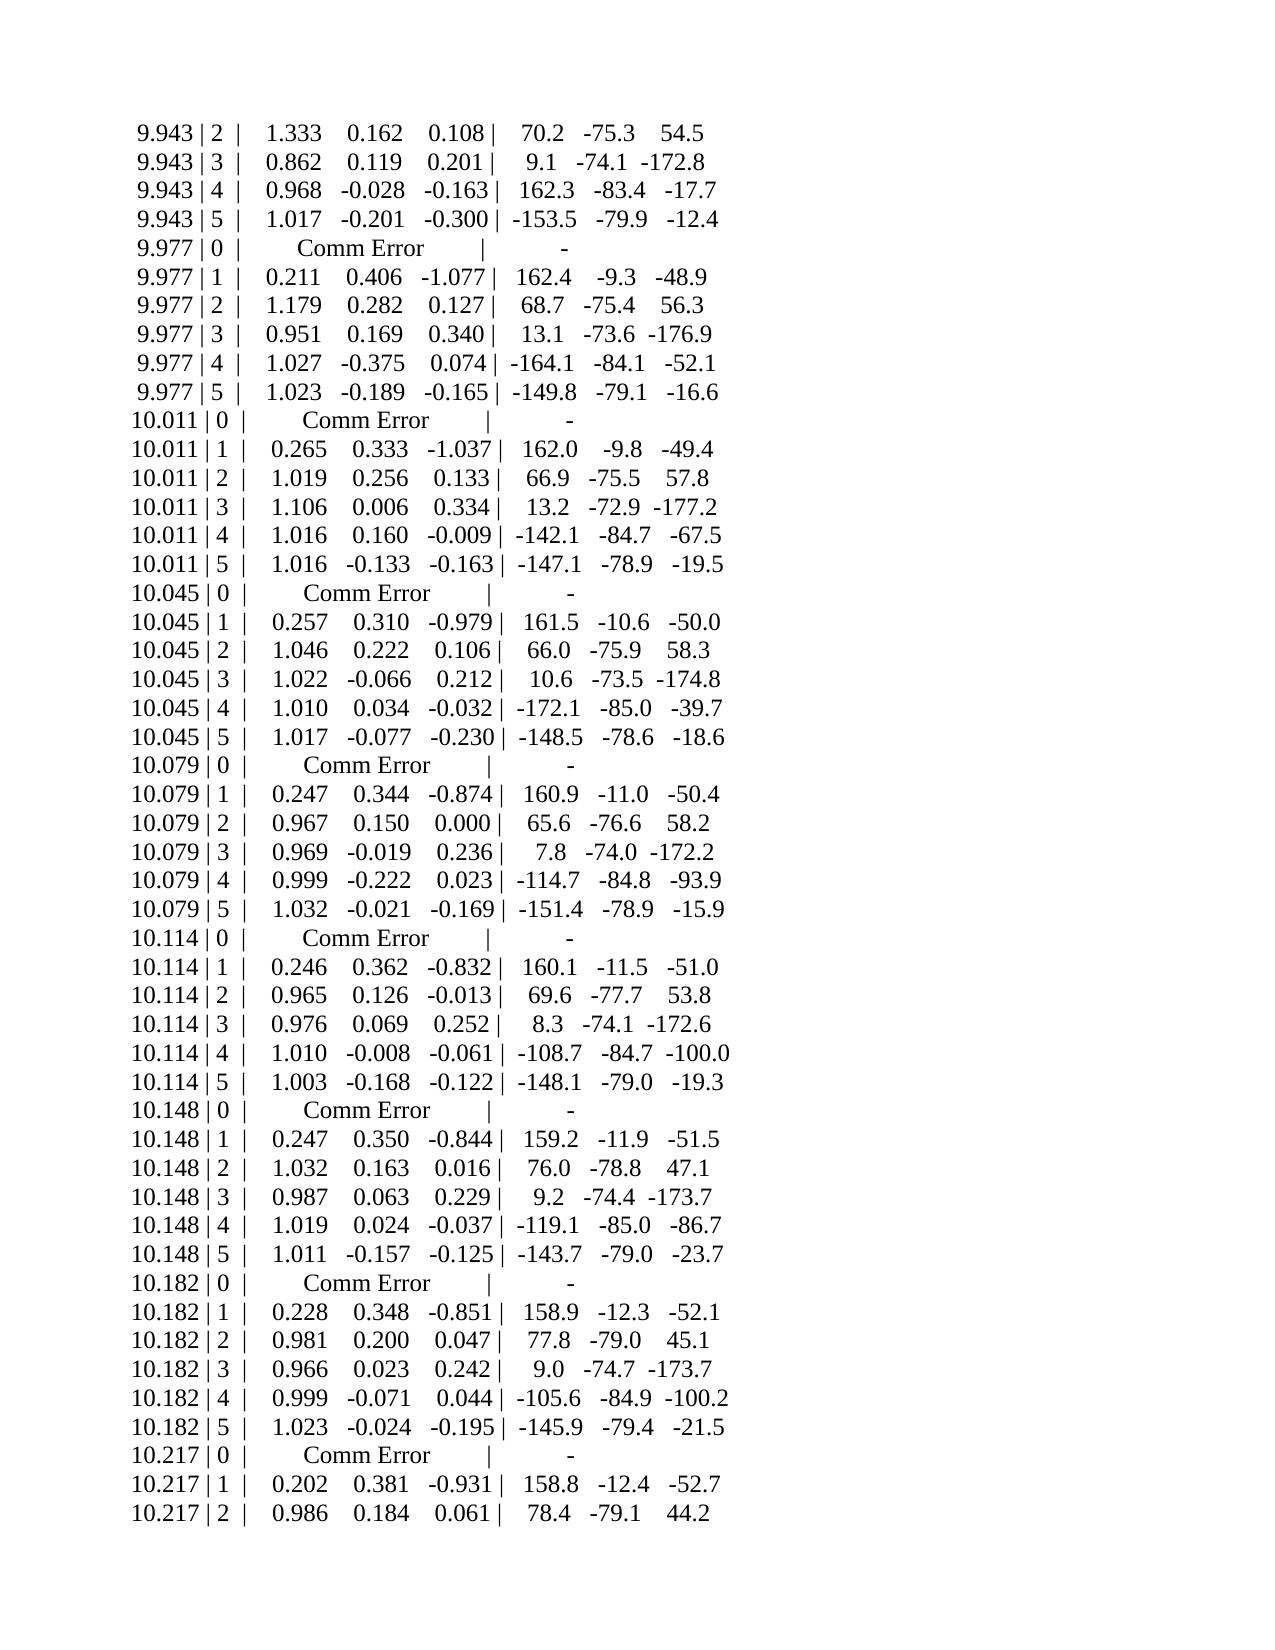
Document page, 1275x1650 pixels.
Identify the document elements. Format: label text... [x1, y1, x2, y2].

text 9.977 | 2 | 1.179 0.282 0.127 | 68.7 -75.4 56.3 [118, 291, 1157, 319]
text 10.079 | 1 | 0.247 0.344 -0.874 | 160.9 -11.0 -50.4 [118, 779, 1157, 808]
text 10.045 | 3 | 1.022 -0.066 0.212 | 10.6 -73.5 -174.8 [118, 664, 1157, 693]
text 10.079 | 3 | 0.969 -0.019 0.236 | 7.8 -74.0 -172.2 [118, 837, 1157, 866]
text 9.943 | 5 | 1.017 -0.201 -0.300 | -153.5 -79.9 -12.4 [118, 204, 1157, 233]
text 10.079 | 4 | 0.999 -0.222 0.023 | -114.7 -84.8 -93.9 [118, 866, 1157, 894]
text 10.148 | 1 | 0.247 0.350 -0.844 | 159.2 -11.9 -51.5 [118, 1124, 1157, 1153]
text 10.011 | 0 | Comm Error | - [118, 406, 1157, 434]
text 10.217 | 0 | Comm Error | - [118, 1441, 1157, 1469]
text 10.182 | 5 | 1.023 -0.024 -0.195 | -145.9 -79.4 -21.5 [118, 1412, 1157, 1441]
text 10.079 | 5 | 1.032 -0.021 -0.169 | -151.4 -78.9 -15.9 [118, 894, 1157, 923]
text 10.182 | 0 | Comm Error | - [118, 1268, 1157, 1297]
text 10.182 | 3 | 0.966 0.023 0.242 | 9.0 -74.7 -173.7 [118, 1354, 1157, 1383]
text 10.011 | 4 | 1.016 0.160 -0.009 | -142.1 -84.7 -67.5 [118, 521, 1157, 549]
text 10.114 | 1 | 0.246 0.362 -0.832 | 160.1 -11.5 -51.0 [118, 952, 1157, 981]
text 10.182 | 1 | 0.228 0.348 -0.851 | 158.9 -12.3 -52.1 [118, 1297, 1157, 1326]
text 10.217 | 1 | 0.202 0.381 -0.931 | 158.8 -12.4 -52.7 [118, 1469, 1157, 1498]
text 10.045 | 5 | 1.017 -0.077 -0.230 | -148.5 -78.6 -18.6 [118, 722, 1157, 751]
text 10.182 | 2 | 0.981 0.200 0.047 | 77.8 -79.0 45.1 [118, 1326, 1157, 1354]
text 9.977 | 4 | 1.027 -0.375 0.074 | -164.1 -84.1 -52.1 [118, 348, 1157, 377]
text 10.045 | 1 | 0.257 0.310 -0.979 | 161.5 -10.6 -50.0 [118, 607, 1157, 636]
text 10.079 | 0 | Comm Error | - [118, 751, 1157, 779]
text 10.079 | 2 | 0.967 0.150 0.000 | 65.6 -76.6 58.2 [118, 808, 1157, 837]
text 10.045 | 0 | Comm Error | - [118, 578, 1157, 607]
text 10.114 | 4 | 1.010 -0.008 -0.061 | -108.7 -84.7 -100.0 [118, 1038, 1157, 1067]
text 10.182 | 4 | 0.999 -0.071 0.044 | -105.6 -84.9 -100.2 [118, 1383, 1157, 1412]
text 10.011 | 1 | 0.265 0.333 -1.037 | 162.0 -9.8 -49.4 [118, 434, 1157, 463]
text 10.114 | 0 | Comm Error | - [118, 923, 1157, 952]
text 10.148 | 2 | 1.032 0.163 0.016 | 76.0 -78.8 47.1 [118, 1153, 1157, 1182]
text 10.045 | 4 | 1.010 0.034 -0.032 | -172.1 -85.0 -39.7 [118, 693, 1157, 722]
text 10.148 | 0 | Comm Error | - [118, 1096, 1157, 1124]
text 10.011 | 5 | 1.016 -0.133 -0.163 | -147.1 -78.9 -19.5 [118, 549, 1157, 578]
text 9.977 | 1 | 0.211 0.406 -1.077 | 162.4 -9.3 -48.9 [118, 262, 1157, 291]
text 9.943 | 2 | 1.333 0.162 0.108 | 70.2 -75.3 54.5 [118, 118, 1157, 147]
text 10.114 | 5 | 1.003 -0.168 -0.122 | -148.1 -79.0 -19.3 [118, 1067, 1157, 1096]
text 10.217 | 2 | 0.986 0.184 0.061 | 78.4 -79.1 44.2 [118, 1498, 1157, 1527]
text 10.114 | 2 | 0.965 0.126 -0.013 | 69.6 -77.7 53.8 [118, 981, 1157, 1009]
text 9.943 | 4 | 0.968 -0.028 -0.163 | 162.3 -83.4 -17.7 [118, 176, 1157, 204]
text 9.977 | 5 | 1.023 -0.189 -0.165 | -149.8 -79.1 -16.6 [118, 377, 1157, 406]
text 10.114 | 3 | 0.976 0.069 0.252 | 8.3 -74.1 -172.6 [118, 1009, 1157, 1038]
text 9.977 | 3 | 0.951 0.169 0.340 | 13.1 -73.6 -176.9 [118, 319, 1157, 348]
text 10.148 | 4 | 1.019 0.024 -0.037 | -119.1 -85.0 -86.7 [118, 1211, 1157, 1239]
text 10.148 | 3 | 0.987 0.063 0.229 | 9.2 -74.4 -173.7 [118, 1182, 1157, 1211]
text 9.977 | 0 | Comm Error | - [118, 233, 1157, 262]
text 9.943 | 3 | 0.862 0.119 0.201 | 9.1 -74.1 -172.8 [118, 147, 1157, 176]
text 10.011 | 3 | 1.106 0.006 0.334 | 13.2 -72.9 -177.2 [118, 492, 1157, 521]
text 10.011 | 2 | 1.019 0.256 0.133 | 66.9 -75.5 57.8 [118, 463, 1157, 492]
text 10.045 | 2 | 1.046 0.222 0.106 | 66.0 -75.9 58.3 [118, 636, 1157, 664]
text 10.148 | 5 | 1.011 -0.157 -0.125 | -143.7 -79.0 -23.7 [118, 1239, 1157, 1268]
